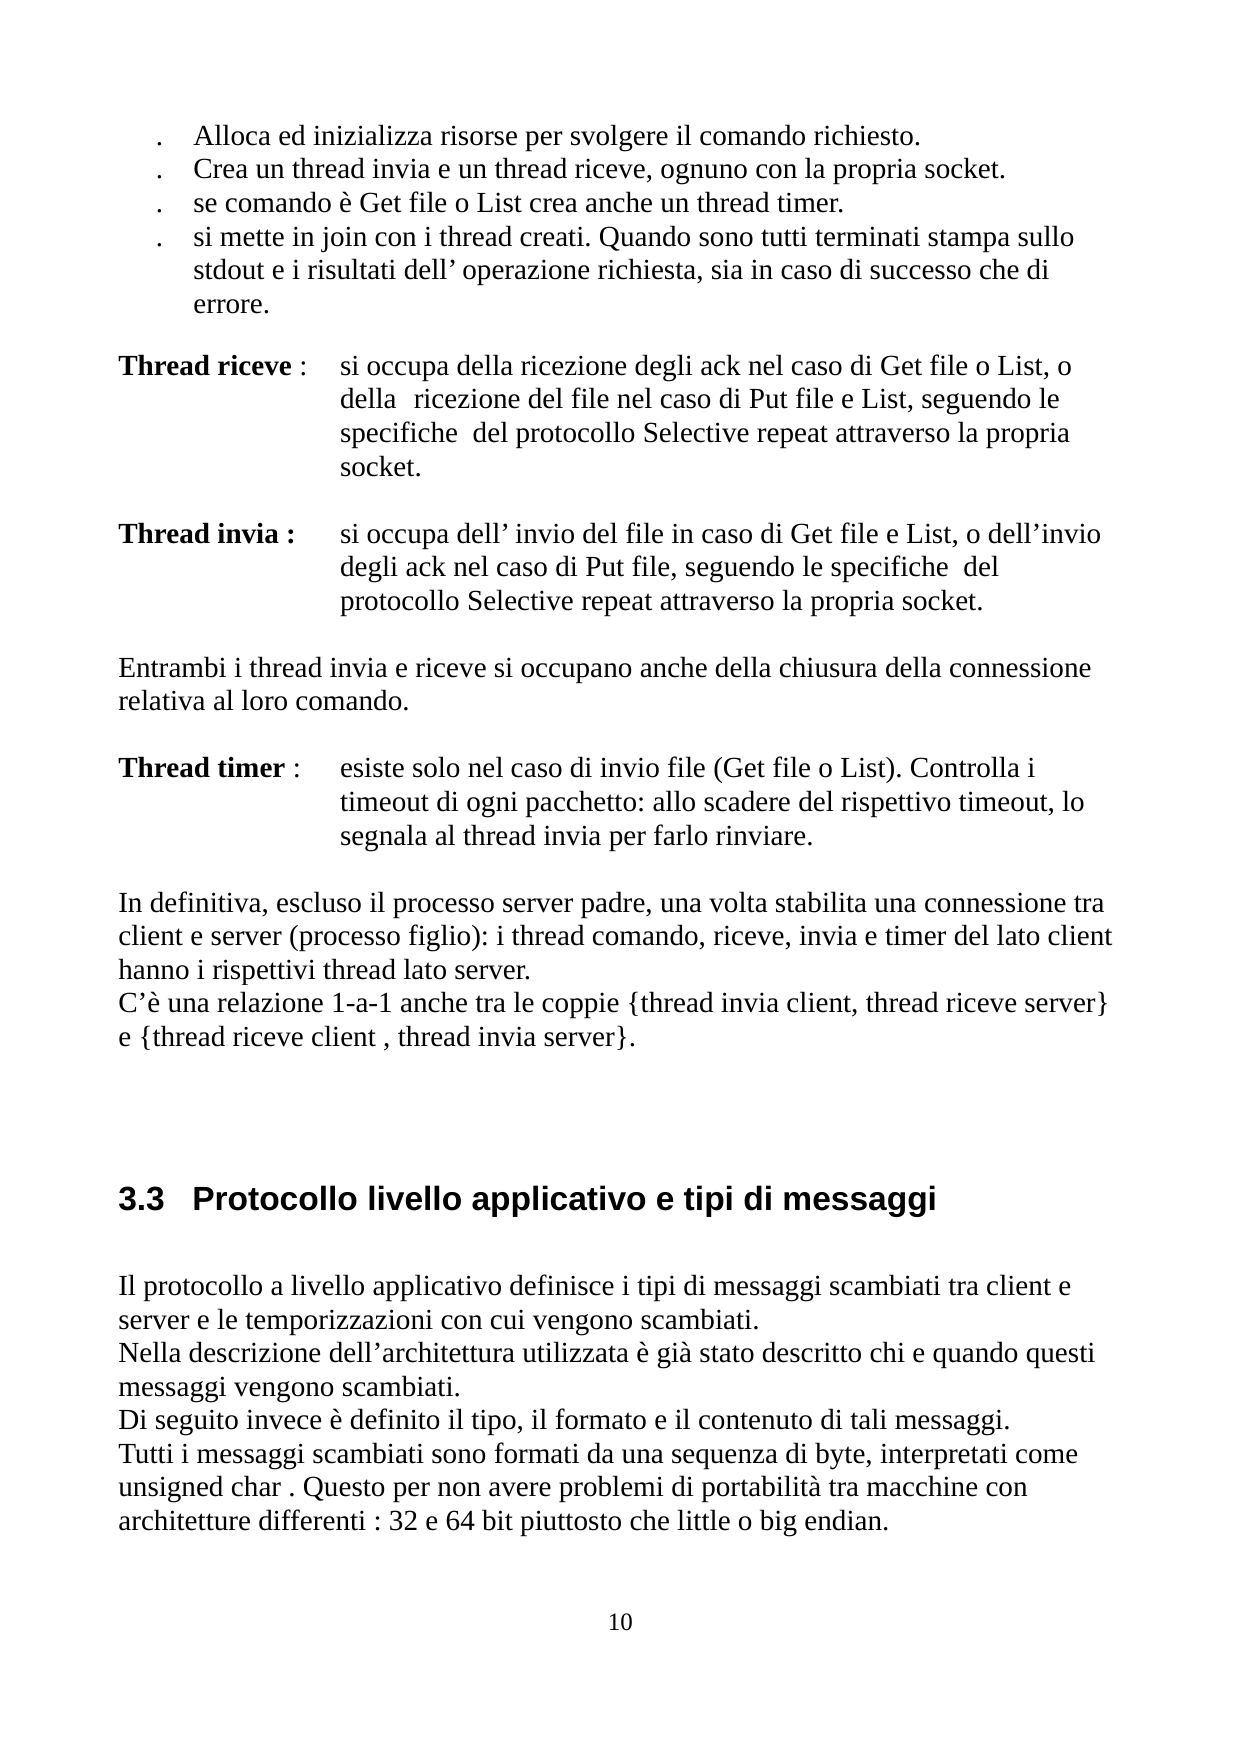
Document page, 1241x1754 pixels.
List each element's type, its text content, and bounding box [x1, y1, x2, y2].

text In definitiva, escluso il processo server padre, una volta stabilita una connessione tra client e server (processo figlio): i thread comando, riceve, invia e timer del lato client hanno i rispettivi thread lato server. [118, 885, 1122, 985]
list se comando è Get file o List crea anche un thread timer. [156, 185, 1122, 219]
text Thread riceve : si occupa della ricezione degli ack nel caso di Get file o List, o della ricezione del file nel caso di Put file e List, seguendo le specifiche del protocollo Selective repeat attraverso la propria socket. [118, 348, 1122, 482]
subtitle 3.3 Protocollo livello applicativo e tipi di messaggi [118, 1179, 1122, 1217]
list si mette in join con i thread creati. Quando sono tutti terminati stampa sullo stdout e i risultati dell’ operazione richiesta, sia in caso di successo che di errore. [156, 219, 1122, 319]
text Il protocollo a livello applicativo definisce i tipi di messaggi scambiati tra client e server e le temporizzazioni con cui vengono scambiati. [118, 1268, 1122, 1335]
text Nella descrizione dell’architettura utilizzata è già stato descritto chi e quando questi messaggi vengono scambiati. [118, 1335, 1122, 1402]
text Thread timer : esiste solo nel caso di invio file (Get file o List). Controlla i timeout di ogni pacchetto: allo scadere del rispettivo timeout, lo segnala al thread invia per farlo rinviare. [118, 751, 1122, 851]
text Thread invia : si occupa dell’ invio del file in caso di Get file e List, o dell’invio degli ack nel caso di Put file, seguendo le specifiche del protocollo Selective repeat attraverso la propria socket. [118, 516, 1122, 616]
text Di seguito invece è definito il tipo, il formato e il contenuto di tali messaggi. [118, 1402, 1122, 1436]
text Entrambi i thread invia e riceve si occupano anche della chiusura della connessione relativa al loro comando. [118, 650, 1122, 717]
text C’è una relazione 1-a-1 anche tra le coppie {thread invia client, thread riceve server} e {thread riceve client , thread invia server}. [118, 985, 1122, 1052]
list Crea un thread invia e un thread riceve, ognuno con la propria socket. [156, 152, 1122, 185]
list Alloca ed inizializza risorse per svolgere il comando richiesto. [156, 118, 1122, 152]
text Tutti i messaggi scambiati sono formati da una sequenza di byte, interpretati come unsigned char . Questo per non avere problemi di portabilità tra macchine con architetture differenti : 32 e 64 bit piuttosto che little o big endian. [118, 1436, 1122, 1537]
